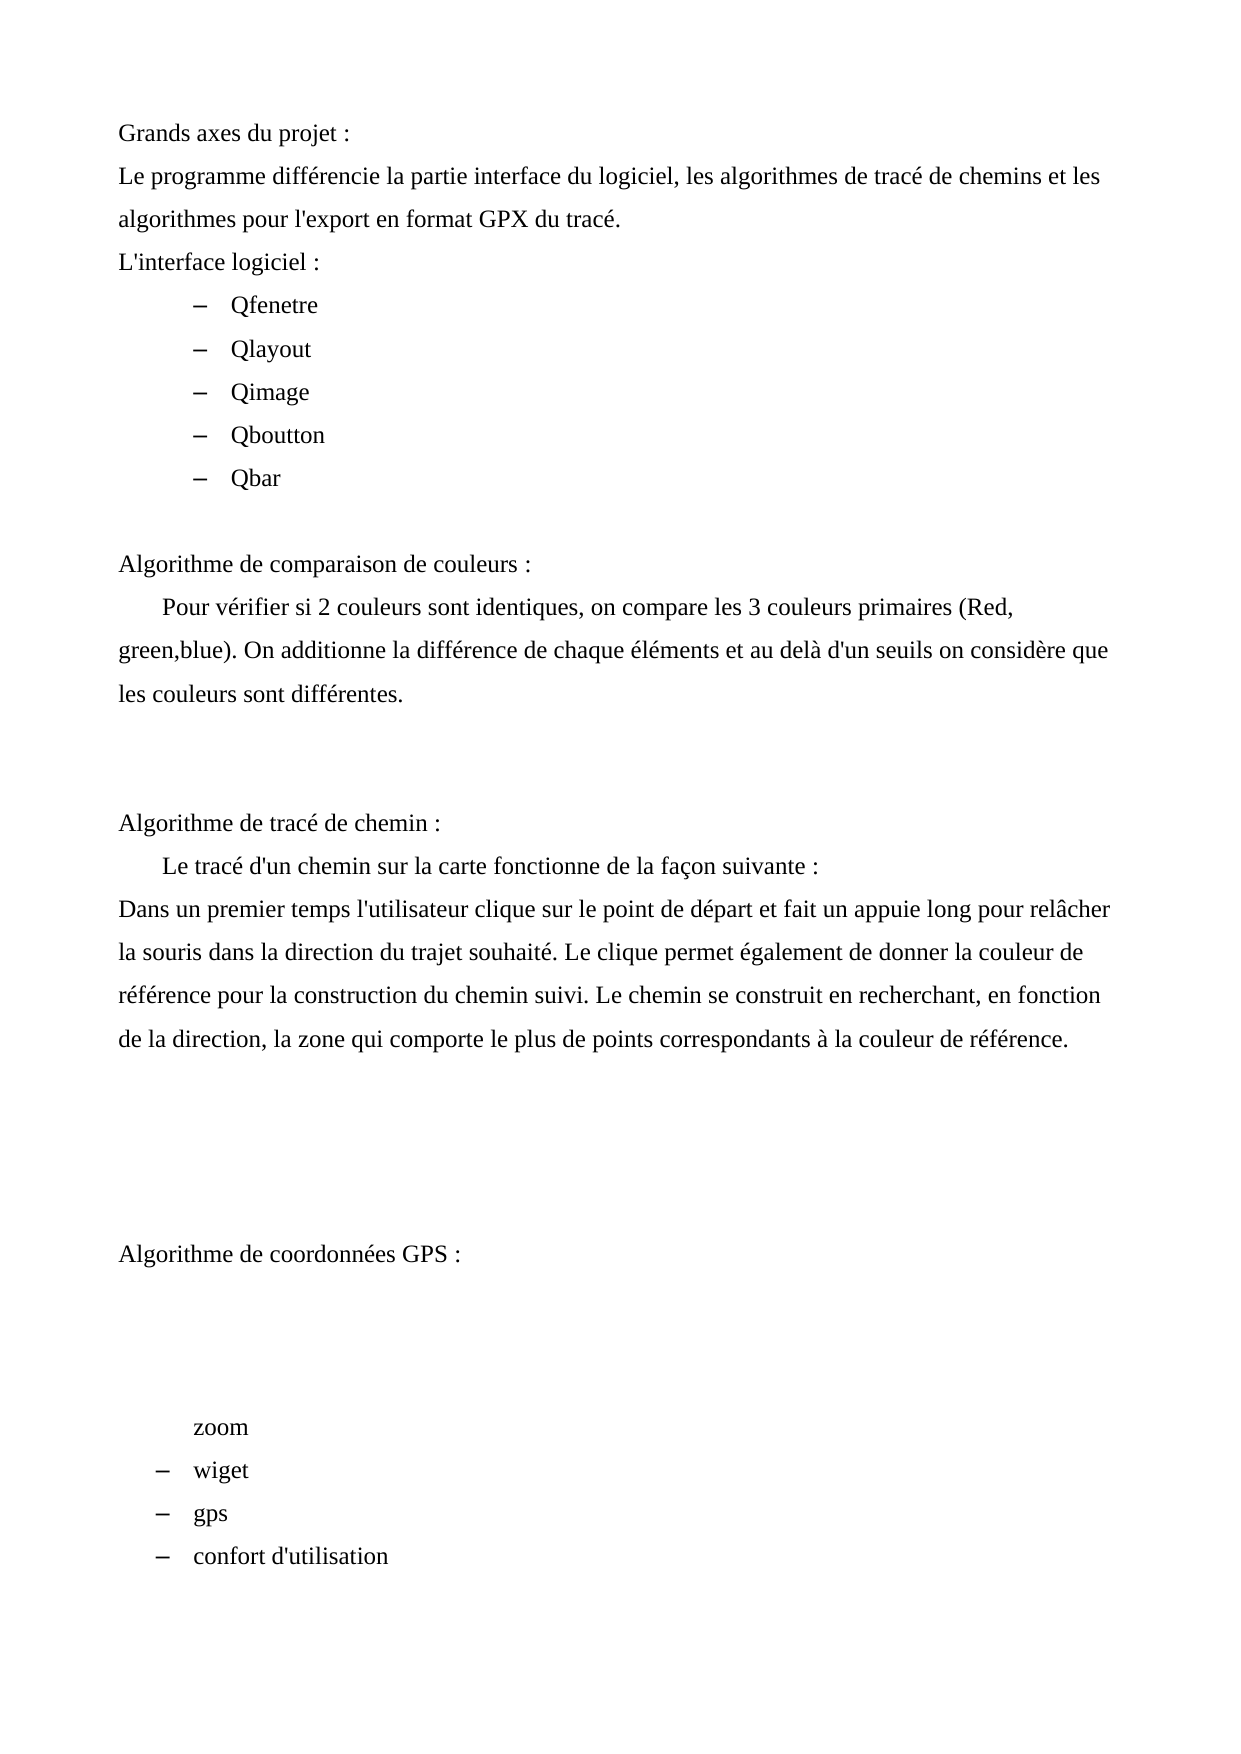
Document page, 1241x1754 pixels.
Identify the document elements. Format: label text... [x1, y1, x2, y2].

text Algorithme de comparaison de couleurs : [118, 549, 1122, 578]
text Le programme différencie la partie interface du logiciel, les algorithmes de tracé de chemins et les algorithmes pour l'export en format GPX du tracé. [118, 161, 1122, 233]
text Algorithme de tracé de chemin : [118, 808, 1122, 837]
list wiget [156, 1455, 1122, 1484]
list gps [156, 1498, 1122, 1527]
list Qlayout [193, 334, 1122, 362]
text Dans un premier temps l'utilisateur clique sur le point de départ et fait un appuie long pour relâcher la souris dans la direction du trajet souhaité. Le clique permet également de donner la couleur de référence pour la construction du chemin suivi. Le chemin se construit en recherchant, en fonction de la direction, la zone qui comporte le plus de points correspondants à la couleur de référence. [118, 894, 1122, 1052]
list Qimage [193, 377, 1122, 406]
text Grands axes du projet : [118, 118, 1122, 147]
list Qboutton [193, 420, 1122, 449]
text Le tracé d'un chemin sur la carte fonctionne de la façon suivante : [118, 851, 1122, 880]
list Qbar [193, 463, 1122, 492]
list zoom [156, 1412, 1122, 1441]
list confort d'utilisation [156, 1541, 1122, 1570]
text Algorithme de coordonnées GPS : [118, 1239, 1122, 1268]
list Qfenetre [193, 291, 1122, 319]
text Pour vérifier si 2 couleurs sont identiques, on compare les 3 couleurs primaires (Red, green,blue). On additionne la différence de chaque éléments et au delà d'un seuils on considère que les couleurs sont différentes. [118, 592, 1122, 707]
text L'interface logiciel : [118, 247, 1122, 276]
